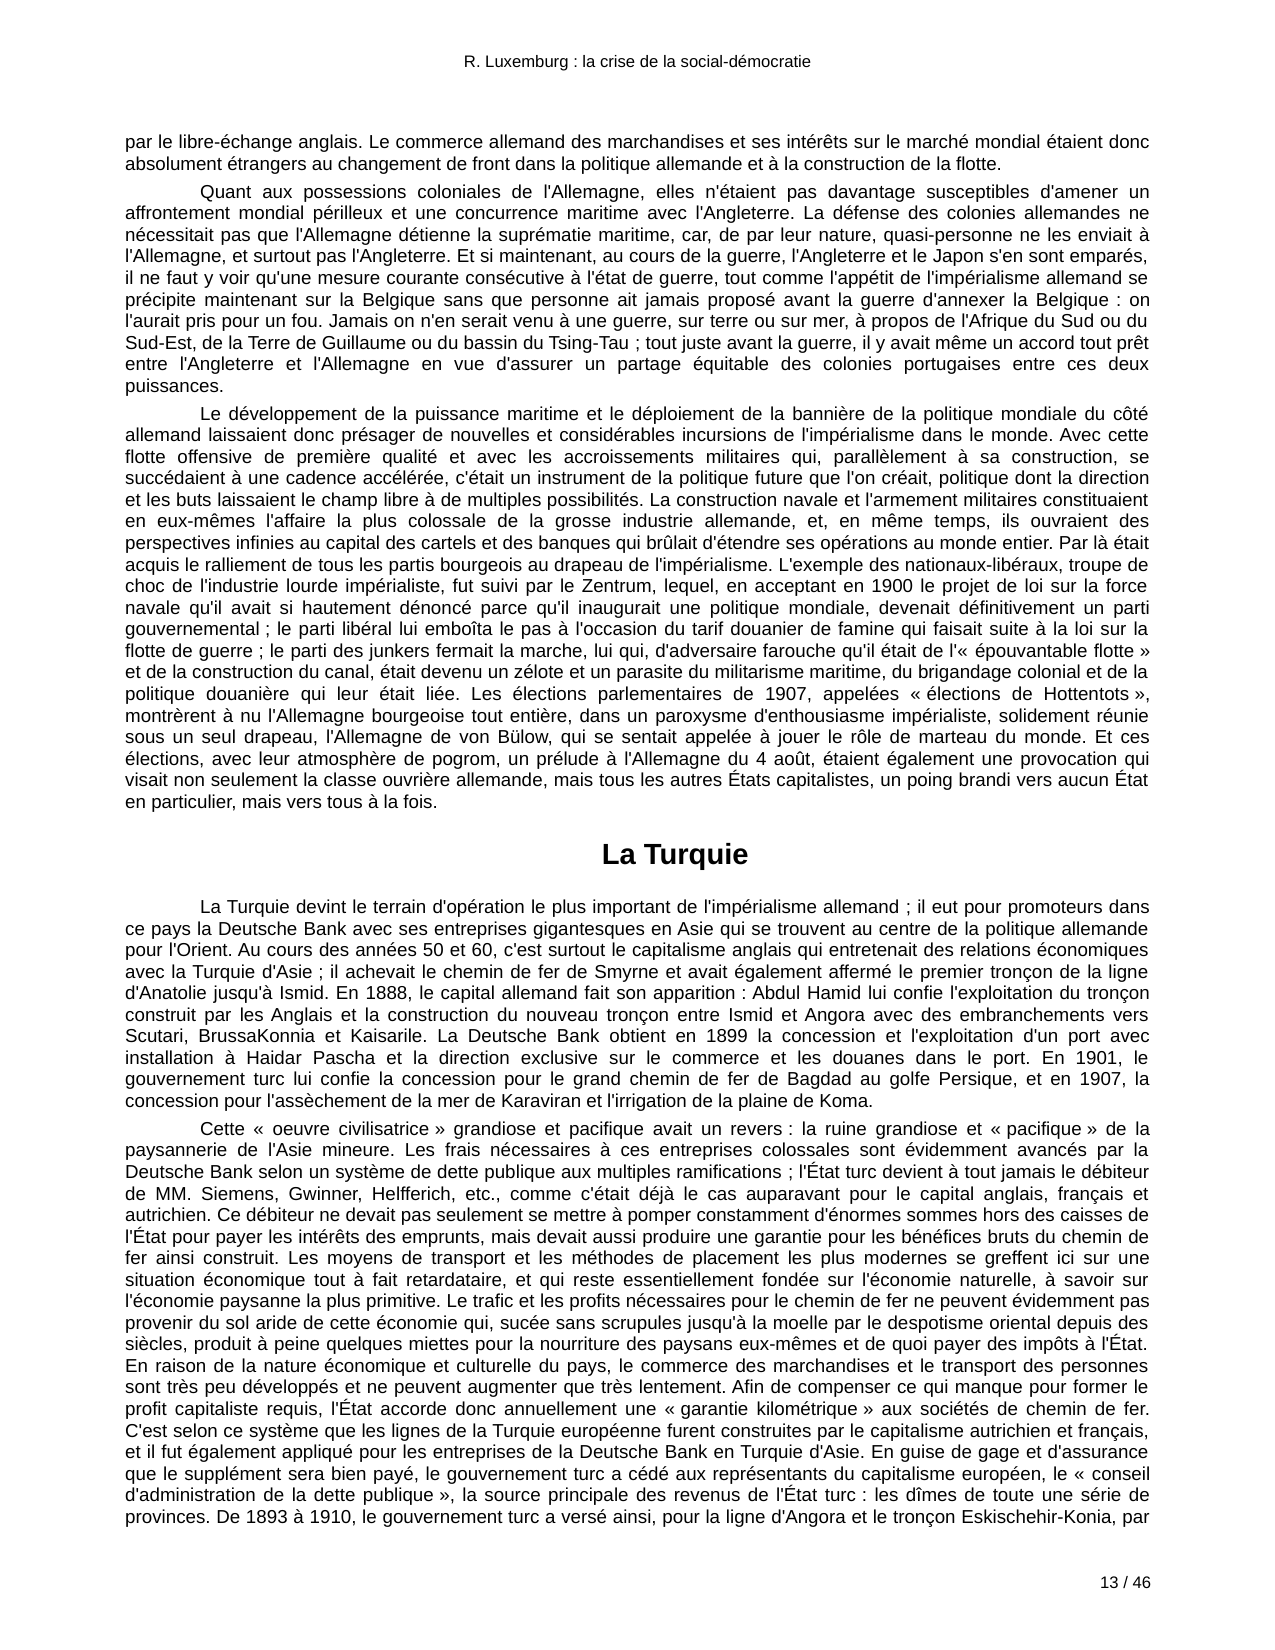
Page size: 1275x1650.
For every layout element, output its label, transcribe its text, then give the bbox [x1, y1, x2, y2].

text Quant aux possessions coloniales de l'Allemagne, elles n'étaient pas davantage susceptibles d'amener un affrontement mondial périlleux et une concurrence maritime avec l'Angleterre. La défense des colonies allemandes ne nécessitait pas que l'Allemagne détienne la suprématie maritime, car, de par leur nature, quasi-personne ne les enviait à l'Allemagne, et surtout pas l'Angleterre. Et si maintenant, au cours de la guerre, l'Angleterre et le Japon s'en sont emparés, il ne faut y voir qu'une mesure courante consécutive à l'état de guerre, tout comme l'appétit de l'impérialisme allemand se précipite maintenant sur la Belgique sans que personne ait jamais proposé avant la guerre d'annexer la Belgique : on l'aurait pris pour un fou. Jamais on n'en serait venu à une guerre, sur terre ou sur mer, à propos de l'Afrique du Sud ou du Sud-Est, de la Terre de Guillaume ou du bassin du Tsing-Tau ; tout juste avant la guerre, il y avait même un accord tout prêt entre l'Angleterre et l'Allemagne en vue d'assurer un partage équitable des colonies portugaises entre ces deux puissances. [125, 181, 1150, 396]
text Le développement de la puissance maritime et le déploiement de la bannière de la politique mondiale du côté allemand laissaient donc présager de nouvelles et considérables incursions de l'impérialisme dans le monde. Avec cette flotte offensive de première qualité et avec les accroissements militaires qui, parallèlement à sa construction, se succédaient à une cadence accélérée, c'était un instrument de la politique future que l'on créait, politique dont la direction et les buts laissaient le champ libre à de multiples possibilités. La construction navale et l'armement militaires constituaient en eux-mêmes l'affaire la plus colossale de la grosse industrie allemande, et, en même temps, ils ouvraient des perspectives infinies au capital des cartels et des banques qui brûlait d'étendre ses opérations au monde entier. Par là était acquis le ralliement de tous les partis bourgeois au drapeau de l'impérialisme. L'exemple des nationaux-libéraux, troupe de choc de l'industrie lourde impérialiste, fut suivi par le Zentrum, lequel, en acceptant en 1900 le projet de loi sur la force navale qu'il avait si hautement dénoncé parce qu'il inaugurait une politique mondiale, devenait définitivement un parti gouvernemental ; le parti libéral lui emboîta le pas à l'occasion du tarif douanier de famine qui faisait suite à la loi sur la flotte de guerre ; le parti des junkers fermait la marche, lui qui, d'adversaire farouche qu'il était de l'« épouvantable flotte » et de la construction du canal, était devenu un zélote et un parasite du militarisme maritime, du brigandage colonial et de la politique douanière qui leur était liée. Les élections parlementaires de 1907, appelées « élections de Hottentots », montrèrent à nu l'Allemagne bourgeoise tout entière, dans un paroxysme d'enthousiasme impérialiste, solidement réunie sous un seul drapeau, l'Allemagne de von Bülow, qui se sentait appelée à jouer le rôle de marteau du monde. Et ces élections, avec leur atmosphère de pogrom, un prélude à l'Allemagne du 4 août, étaient également une provocation qui visait non seulement la classe ouvrière allemande, mais tous les autres États capitalistes, un poing brandi vers aucun État en particulier, mais vers tous à la fois. [125, 402, 1150, 812]
text Cette « oeuvre civilisatrice » grandiose et pacifique avait un revers : la ruine grandiose et « pacifique » de la paysannerie de l'Asie mineure. Les frais nécessaires à ces entreprises colossales sont évidemment avancés par la Deutsche Bank selon un système de dette publique aux multiples ramifications ; l'État turc devient à tout jamais le débiteur de MM. Siemens, Gwinner, Helfferich, etc., comme c'était déjà le cas auparavant pour le capital anglais, français et autrichien. Ce débiteur ne devait pas seulement se mettre à pomper constamment d'énormes sommes hors des caisses de l'État pour payer les intérêts des emprunts, mais devait aussi produire une garantie pour les bénéfices bruts du chemin de fer ainsi construit. Les moyens de transport et les méthodes de placement les plus modernes se greffent ici sur une situation économique tout à fait retardataire, et qui reste essentiellement fondée sur l'économie naturelle, à savoir sur l'économie paysanne la plus primitive. Le trafic et les profits nécessaires pour le chemin de fer ne peuvent évidemment pas provenir du sol aride de cette économie qui, sucée sans scrupules jusqu'à la moelle par le despotisme oriental depuis des siècles, produit à peine quelques miettes pour la nourriture des paysans eux-mêmes et de quoi payer des impôts à l'État. En raison de la nature économique et culturelle du pays, le commerce des marchandises et le transport des personnes sont très peu développés et ne peuvent augmenter que très lentement. Afin de compenser ce qui manque pour former le profit capitaliste requis, l'État accorde donc annuellement une « garantie kilométrique » aux sociétés de chemin de fer. C'est selon ce système que les lignes de la Turquie européenne furent construites par le capitalisme autrichien et français, et il fut également appliqué pour les entreprises de la Deutsche Bank en Turquie d'Asie. En guise de gage et d'assurance que le supplément sera bien payé, le gouvernement turc a cédé aux représentants du capitalisme européen, le « conseil d'administration de la dette publique », la source principale des revenus de l'État turc : les dîmes de toute une série de provinces. De 1893 à 1910, le gouvernement turc a versé ainsi, pour la ligne d'Angora et le tronçon Eskischehir-Konia, par [125, 1118, 1150, 1527]
subtitle La Turquie [125, 837, 1150, 871]
text La Turquie devint le terrain d'opération le plus important de l'impérialisme allemand ; il eut pour promoteurs dans ce pays la Deutsche Bank avec ses entreprises gigantesques en Asie qui se trouvent au centre de la politique allemande pour l'Orient. Au cours des années 50 et 60, c'est surtout le capitalisme anglais qui entretenait des relations économiques avec la Turquie d'Asie ; il achevait le chemin de fer de Smyrne et avait également affermé le premier tronçon de la ligne d'Anatolie jusqu'à Ismid. En 1888, le capital allemand fait son apparition : Abdul Hamid lui confie l'exploitation du tronçon construit par les Anglais et la construction du nouveau tronçon entre Ismid et Angora avec des embranchements vers Scutari, BrussaKonnia et Kaisarile. La Deutsche Bank obtient en 1899 la concession et l'exploitation d'un port avec installation à Haidar Pascha et la direction exclusive sur le commerce et les douanes dans le port. En 1901, le gouvernement turc lui confie la concession pour le grand chemin de fer de Bagdad au golfe Persique, et en 1907, la concession pour l'assèchement de la mer de Karaviran et l'irrigation de la plaine de Koma. [125, 896, 1150, 1111]
text par le libre-échange anglais. Le commerce allemand des marchandises et ses intérêts sur le marché mondial étaient donc absolument étrangers au changement de front dans la politique allemande et à la construction de la flotte. [125, 131, 1150, 174]
